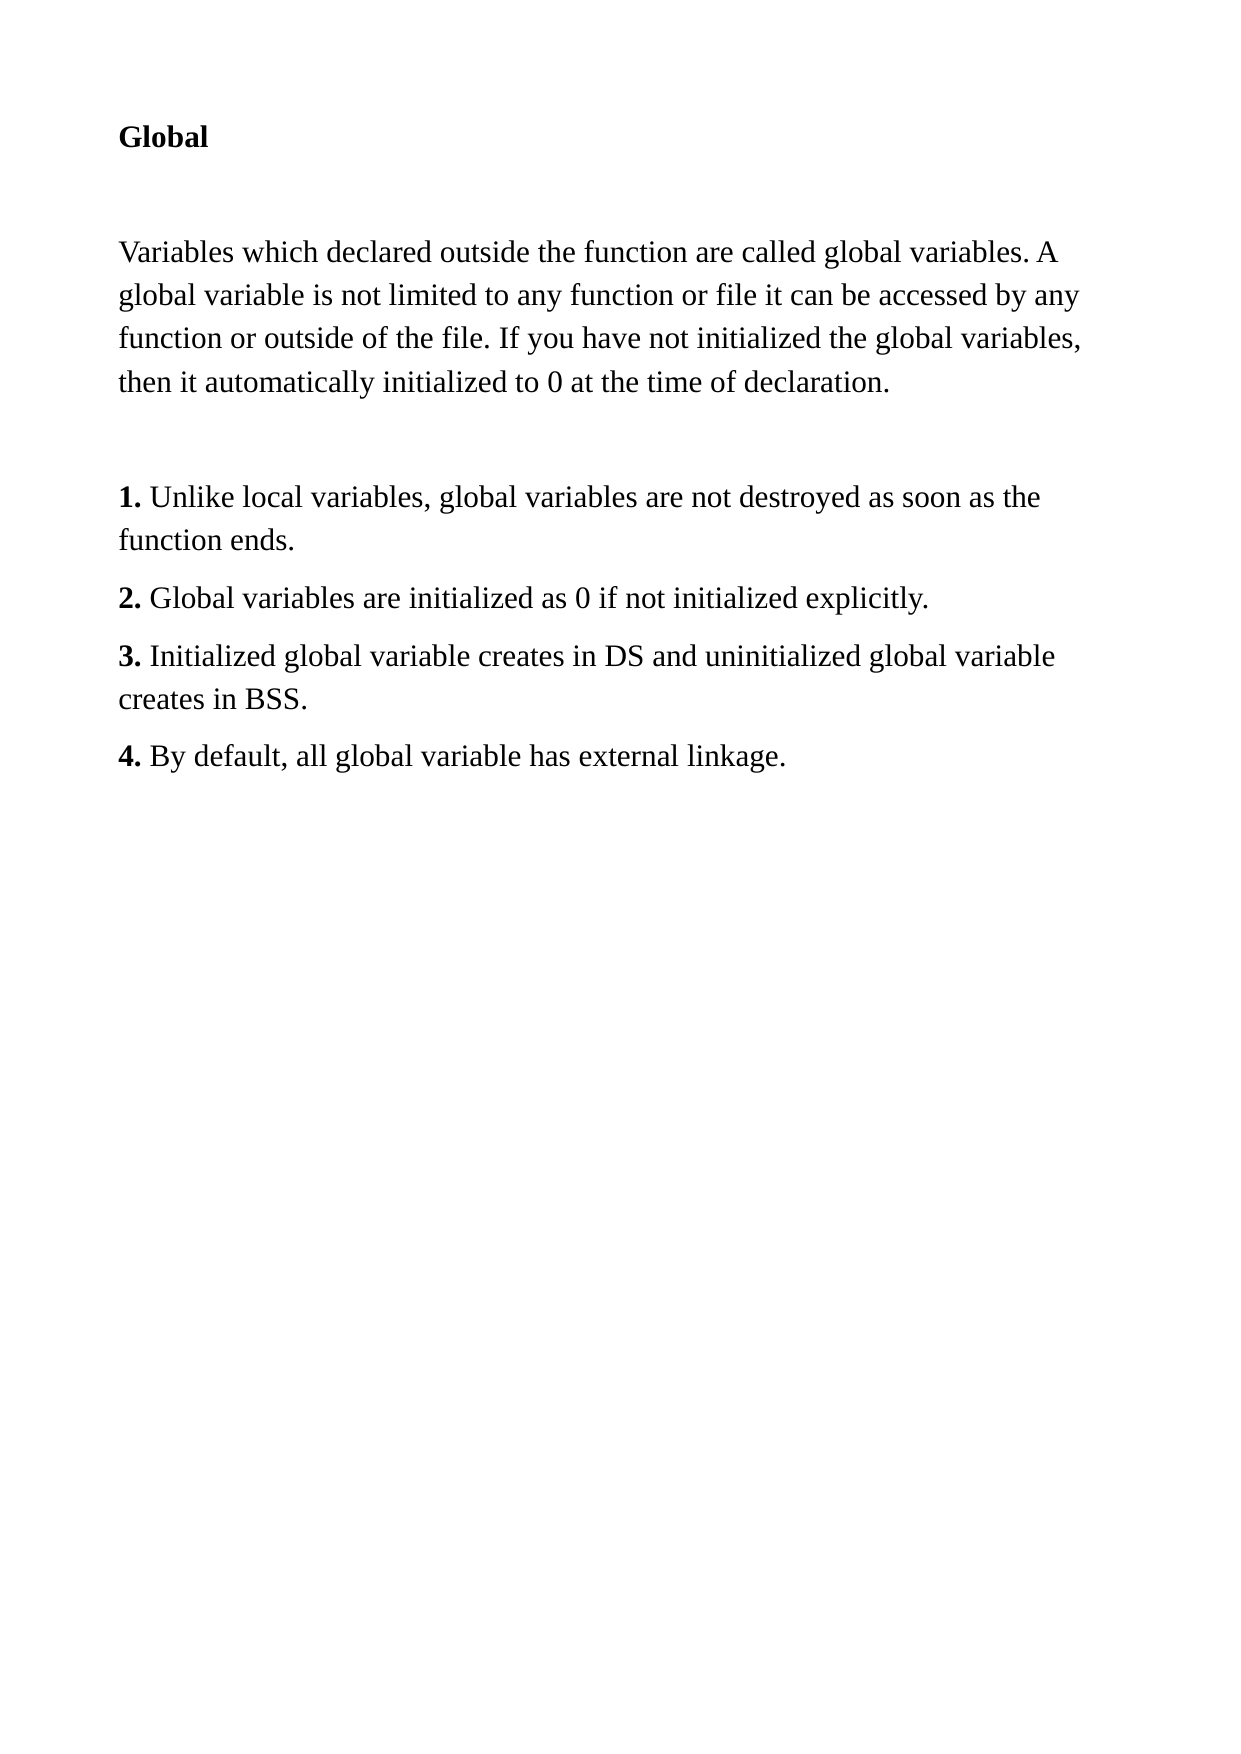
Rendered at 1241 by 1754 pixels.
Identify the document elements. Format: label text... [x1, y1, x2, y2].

text 4. By default, all global variable has external linkage. [118, 738, 1122, 774]
text 1. Unlike local variables, global variables are not destroyed as soon as the function ends. [118, 478, 1122, 557]
text 3. Initialized global variable creates in DS and uninitialized global variable creates in BSS. [118, 637, 1122, 716]
text 2. Global variables are initialized as 0 if not initialized explicitly. [118, 579, 1122, 615]
text Variables which declared outside the function are called global variables. A global variable is not limited to any function or file it can be accessed by any function or outside of the file. If you have not initialized the global variables, then it automatically initialized to 0 at the time of declaration. [118, 233, 1122, 399]
text Global [118, 118, 1122, 154]
